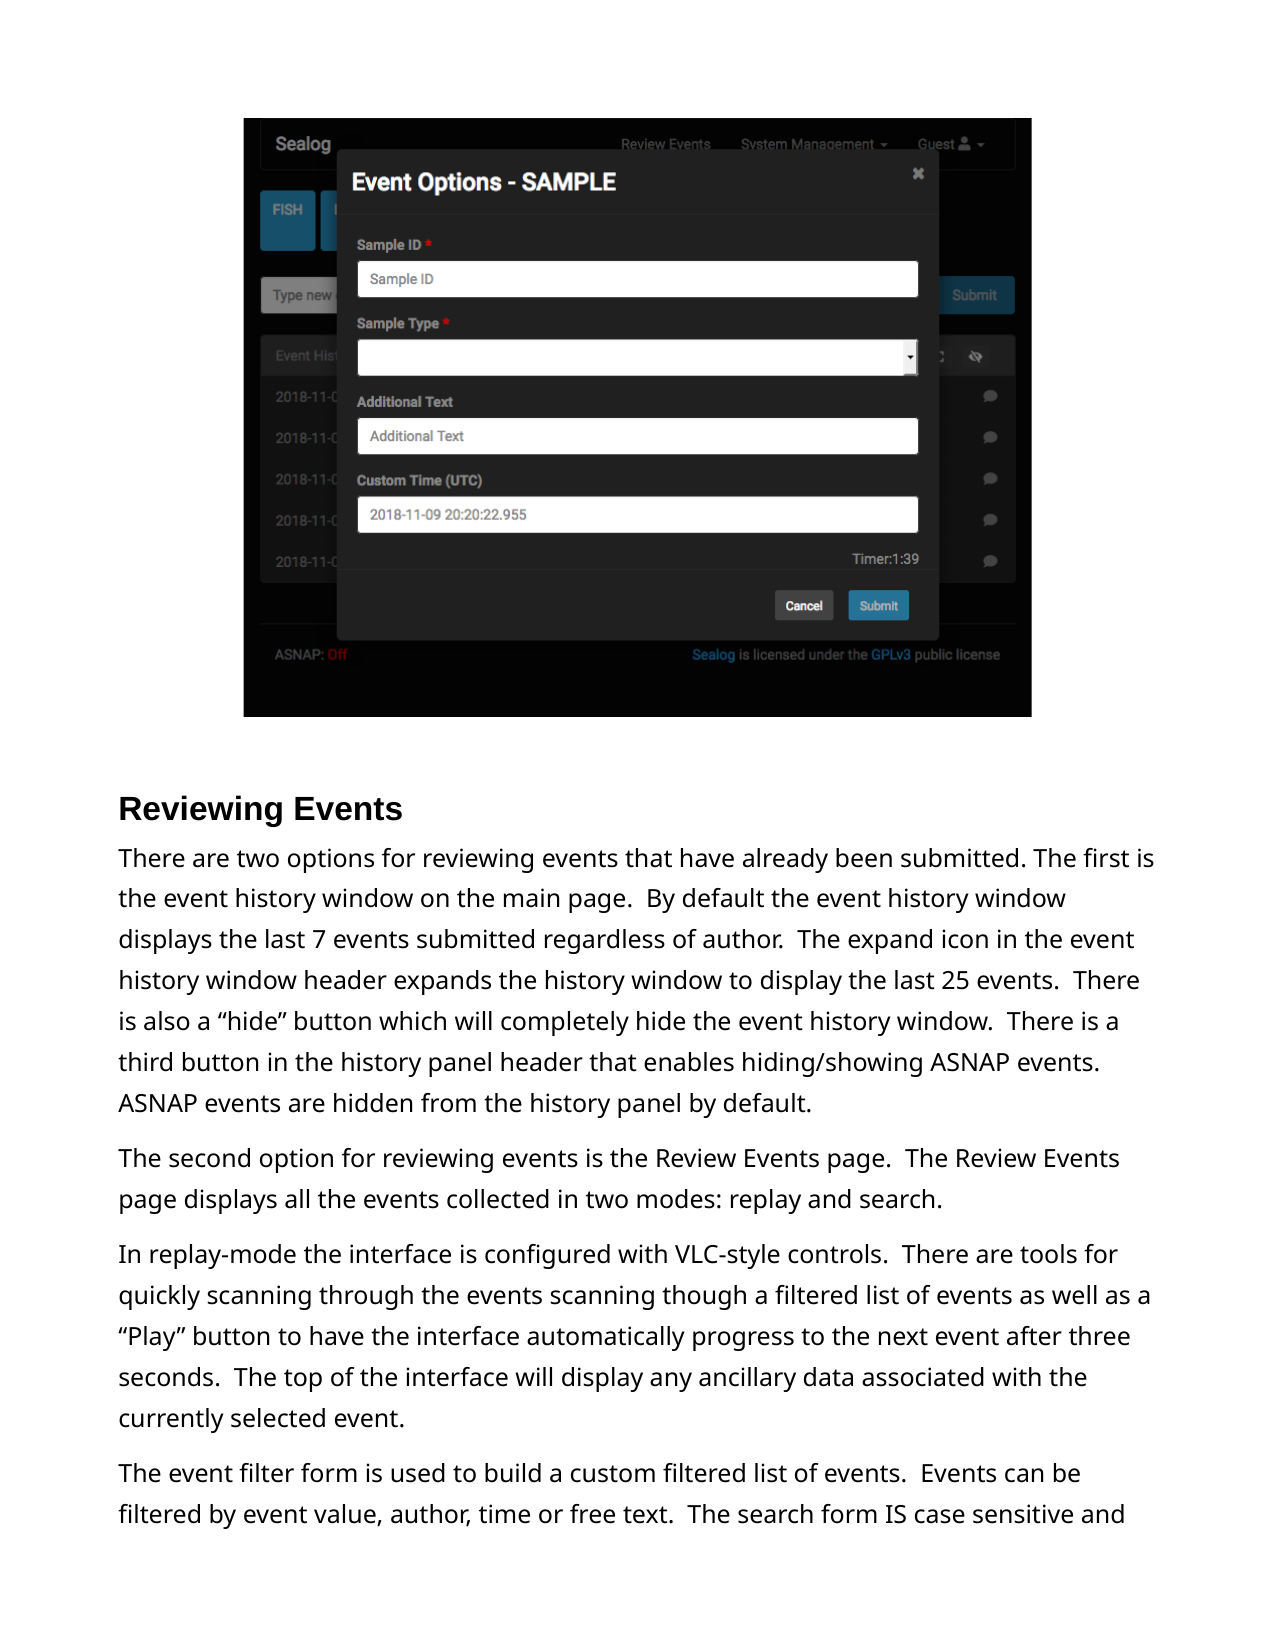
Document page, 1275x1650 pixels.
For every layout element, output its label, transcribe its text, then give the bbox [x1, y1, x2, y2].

picture [243, 118, 1032, 717]
subtitle Reviewing Events [118, 789, 1157, 828]
text The second option for reviewing events is the Review Events page. The Review Events page displays all the events collected in two modes: replay and search. [118, 1141, 1157, 1216]
text In replay-mode the interface is configured with VLC-style controls. There are tools for quickly scanning through the events scanning though a filtered list of events as well as a “Play” button to have the interface automatically progress to the next event after three seconds. The top of the interface will display any ancillary data associated with the currently selected event. [118, 1237, 1157, 1434]
text The event filter form is used to build a custom filtered list of events. Events can be filtered by event value, author, time or free text. The search form IS case sensitive and [118, 1456, 1157, 1531]
text There are two options for reviewing events that have already been submitted. The first is the event history window on the main page. By default the event history window displays the last 7 events submitted regardless of author. The expand icon in the event history window header expands the history window to display the last 25 events. There is also a “hide” button which will completely hide the event history window. There is a third button in the history panel header that enables hiding/showing ASNAP events. ASNAP events are hidden from the history panel by default. [118, 840, 1157, 1119]
